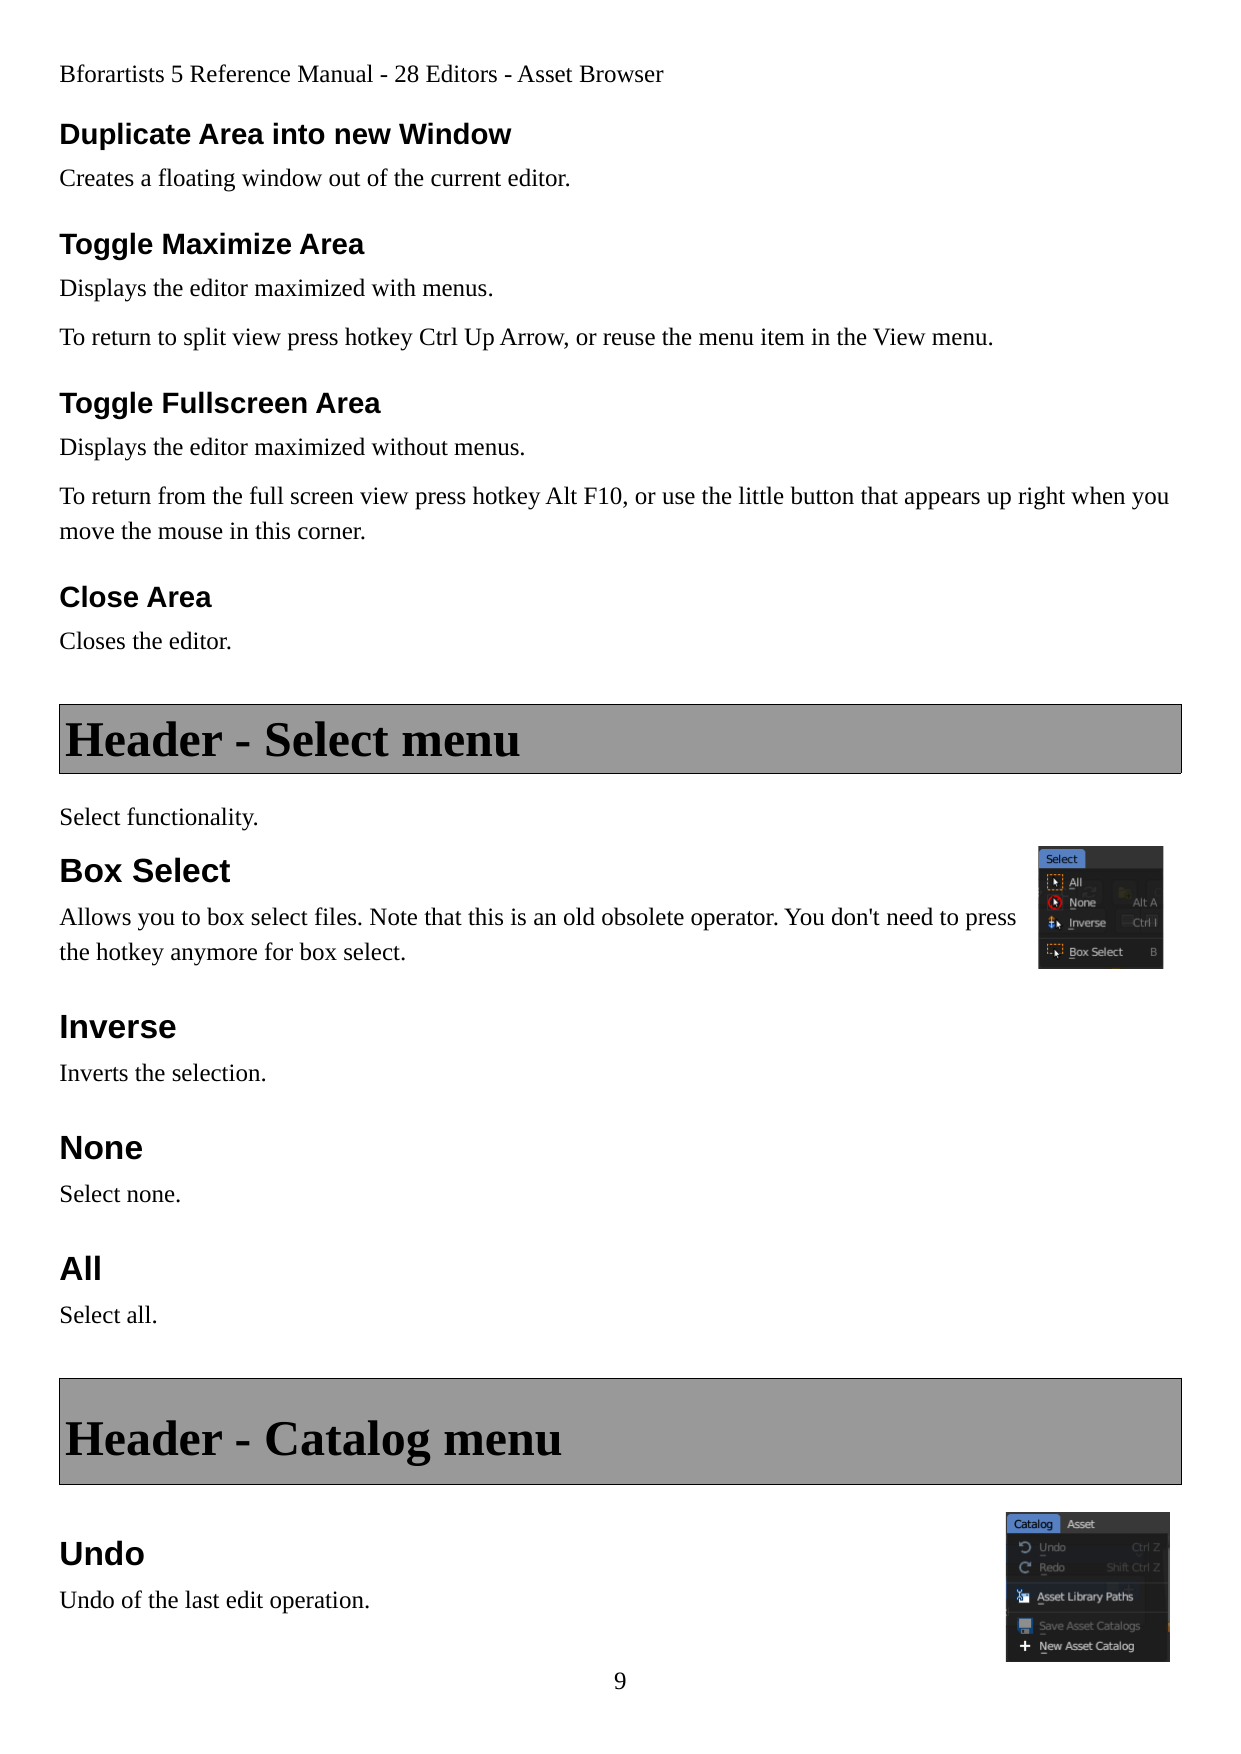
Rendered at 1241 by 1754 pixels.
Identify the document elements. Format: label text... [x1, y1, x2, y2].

subtitle All [59, 1249, 1181, 1287]
subtitle Duplicate Area into new Window [59, 117, 1181, 151]
subtitle Undo [59, 1534, 1005, 1573]
text Closes the editor. [59, 626, 1181, 654]
text Inverts the selection. [59, 1058, 1181, 1087]
text Displays the editor maximized with menus. [59, 273, 1181, 302]
text To return to split view press hotkey Ctrl Up Arrow, or reuse the menu item in the View menu. [59, 322, 1181, 351]
picture [1038, 846, 1164, 969]
subtitle Toggle Maximize Area [59, 227, 1181, 261]
text Select none. [59, 1179, 1181, 1208]
subtitle Close Area [59, 579, 1181, 613]
subtitle [1164, 851, 1181, 890]
text To return from the full screen view press hotkey Alt F10, or use the little button that appears up right when you move the mouse in this corner. [59, 481, 1181, 545]
text Displays the editor maximized without menus. [59, 432, 1181, 461]
text Creates a floating window out of the current editor. [59, 163, 1181, 192]
text Allows you to box select files. Note that this is an old obsolete operator. You don't need to press the hotkey anymore for box select. [59, 902, 1038, 966]
text Select functionality. [59, 802, 1181, 830]
picture [1005, 1512, 1170, 1662]
table_header Header - Catalog menu [60, 1379, 1181, 1484]
subtitle None [59, 1128, 1181, 1166]
subtitle Inverse [59, 1007, 1181, 1045]
subtitle [1170, 1534, 1181, 1573]
text Select all. [59, 1300, 1181, 1329]
text Undo of the last edit operation. [59, 1585, 1005, 1614]
subtitle Toggle Fullscreen Area [59, 386, 1181, 420]
table_header Header - Select menu [60, 705, 1181, 773]
subtitle Box Select [59, 851, 1038, 890]
